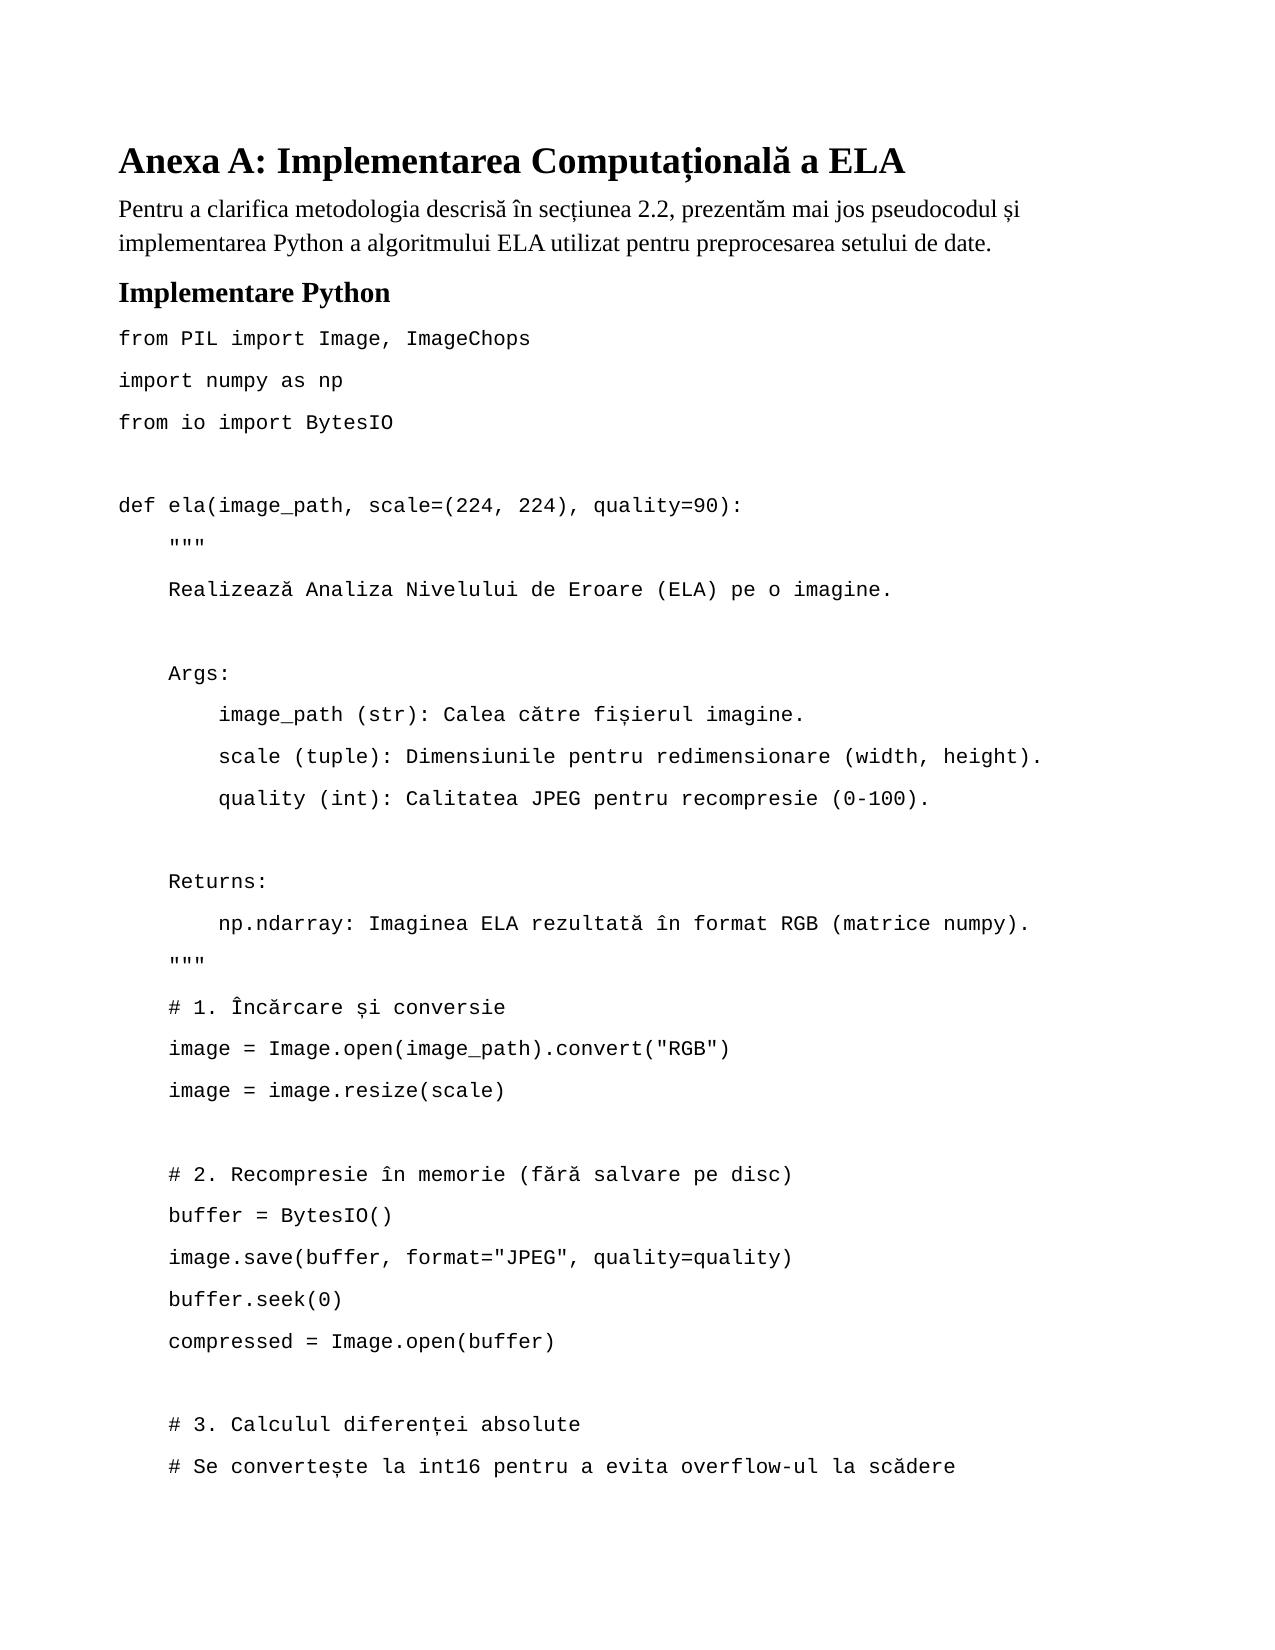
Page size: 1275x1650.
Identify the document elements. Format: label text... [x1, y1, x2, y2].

text from io import BytesIO [118, 412, 1157, 436]
text from PIL import Image, ImageChops [118, 328, 1157, 352]
text image = Image.open(image_path).convert("RGB") [118, 1038, 1157, 1062]
text def ela(image_path, scale=(224, 224), quality=90): [118, 495, 1157, 519]
text image_path (str): Calea către fișierul imagine. [118, 704, 1157, 728]
text quality (int): Calitatea JPEG pentru recompresie (0-100). [118, 788, 1157, 811]
text buffer.seek(0) [118, 1289, 1157, 1313]
text """ [118, 537, 1157, 561]
subtitle Anexa A: Implementarea Computațională a ELA [118, 139, 1157, 182]
text import numpy as np [118, 370, 1157, 394]
text # 3. Calculul diferenței absolute [118, 1414, 1157, 1438]
text buffer = BytesIO() [118, 1206, 1157, 1229]
text image.save(buffer, format="JPEG", quality=quality) [118, 1247, 1157, 1271]
text # Se convertește la int16 pentru a evita overflow-ul la scădere [118, 1456, 1157, 1480]
text Args: [118, 662, 1157, 686]
text Realizează Analiza Nivelului de Eroare (ELA) pe o imagine. [118, 579, 1157, 603]
text Returns: [118, 871, 1157, 895]
text image = image.resize(scale) [118, 1080, 1157, 1104]
text """ [118, 955, 1157, 978]
text scale (tuple): Dimensiunile pentru redimensionare (width, height). [118, 746, 1157, 770]
text Pentru a clarifica metodologia descrisă în secțiunea 2.2, prezentăm mai jos pseudocodul și implementarea Python a algoritmului ELA utilizat pentru preprocesarea setului de date. [118, 194, 1157, 256]
text compressed = Image.open(buffer) [118, 1331, 1157, 1354]
text np.ndarray: Imaginea ELA rezultată în format RGB (matrice numpy). [118, 913, 1157, 937]
subtitle Implementare Python [118, 275, 1157, 309]
text # 1. Încărcare și conversie [118, 997, 1157, 1020]
text # 2. Recompresie în memorie (fără salvare pe disc) [118, 1164, 1157, 1187]
